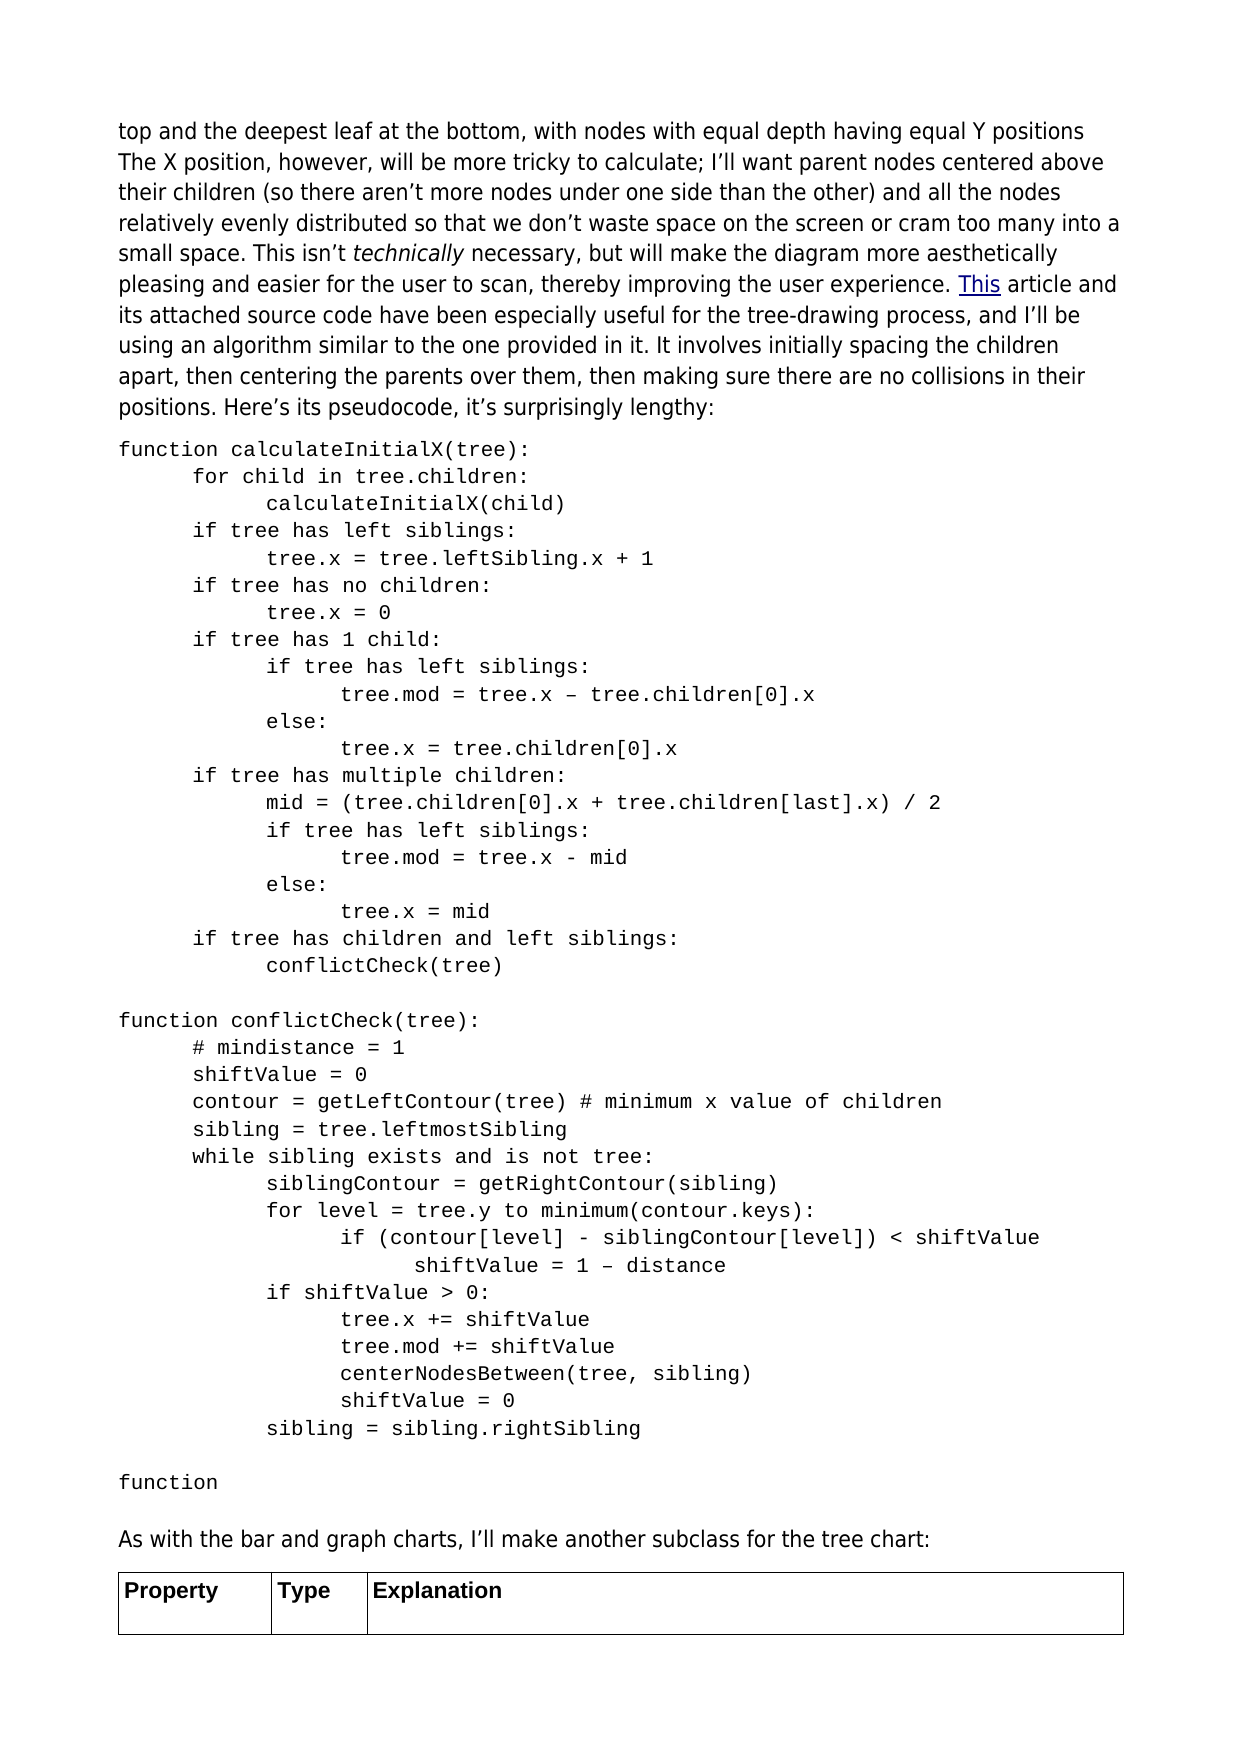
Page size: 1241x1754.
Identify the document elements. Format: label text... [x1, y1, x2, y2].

text tree.x = tree.leftSibling.x + 1 [118, 548, 1122, 571]
text if tree has left siblings: [118, 521, 1122, 544]
text mid = (tree.children[0].x + tree.children[last].x) / 2 [118, 792, 1122, 816]
text else: [118, 711, 1122, 734]
text if tree has left siblings: [118, 656, 1122, 680]
text calculateInitialX(child) [118, 493, 1122, 517]
text tree.mod += shiftValue [118, 1336, 1122, 1360]
text shiftValue = 1 – distance [118, 1254, 1122, 1278]
text tree.mod = tree.x – tree.children[0].x [118, 684, 1122, 707]
text conflictCheck(tree) [118, 956, 1122, 979]
text sibling = sibling.rightSibling [118, 1418, 1122, 1441]
text # mindistance = 1 [118, 1037, 1122, 1061]
text if tree has 1 child: [118, 629, 1122, 653]
text tree.x = 0 [118, 602, 1122, 626]
text shiftValue = 0 [118, 1391, 1122, 1414]
text tree.mod = tree.x - mid [118, 847, 1122, 870]
text tree.x += shiftValue [118, 1309, 1122, 1333]
table_header Explanation [368, 1573, 1123, 1634]
text while sibling exists and is not tree: [118, 1146, 1122, 1169]
text if tree has multiple children: [118, 765, 1122, 789]
text centerNodesBetween(tree, sibling) [118, 1363, 1122, 1387]
text function [118, 1472, 1122, 1496]
text if tree has no children: [118, 575, 1122, 598]
text function calculateInitialX(tree): [118, 439, 1122, 463]
text for child in tree.children: [118, 466, 1122, 490]
text tree.x = mid [118, 901, 1122, 925]
text contour = getLeftContour(tree) # minimum x value of children [118, 1091, 1122, 1115]
text if tree has left siblings: [118, 819, 1122, 843]
text top and the deepest leaf at the bottom, with nodes with equal depth having equal Y positions The X position, however, will be more tricky to calculate; I’ll want parent nodes centered above their children (so there aren’t more nodes under one side than the other) and all the nodes relatively evenly distributed so that we don’t waste space on the screen or cram too many into a small space. This isn’t technically necessary, but will make the diagram more aesthetically pleasing and easier for the user to scan, thereby improving the user experience. This article and its attached source code have been especially useful for the tree-drawing process, and I’ll be using an algorithm similar to the one provided in it. It involves initially spacing the children apart, then centering the parents over them, then making sure there are no collisions in their positions. Here’s its pseudocode, it’s surprisingly lengthy: [118, 118, 1122, 420]
text sibling = tree.leftmostSibling [118, 1119, 1122, 1142]
text As with the bar and graph charts, I’ll make another subclass for the tree chart: [118, 1526, 1122, 1553]
text for level = tree.y to minimum(contour.keys): [118, 1200, 1122, 1224]
table_header Type [272, 1573, 367, 1634]
text shiftValue = 0 [118, 1064, 1122, 1088]
text if tree has children and left siblings: [118, 928, 1122, 952]
text function conflictCheck(tree): [118, 1010, 1122, 1033]
text if shiftValue > 0: [118, 1282, 1122, 1305]
text siblingContour = getRightContour(sibling) [118, 1173, 1122, 1197]
text if (contour[level] - siblingContour[level]) < shiftValue [118, 1227, 1122, 1251]
text tree.x = tree.children[0].x [118, 738, 1122, 762]
table_header Property [119, 1573, 271, 1634]
text else: [118, 874, 1122, 898]
